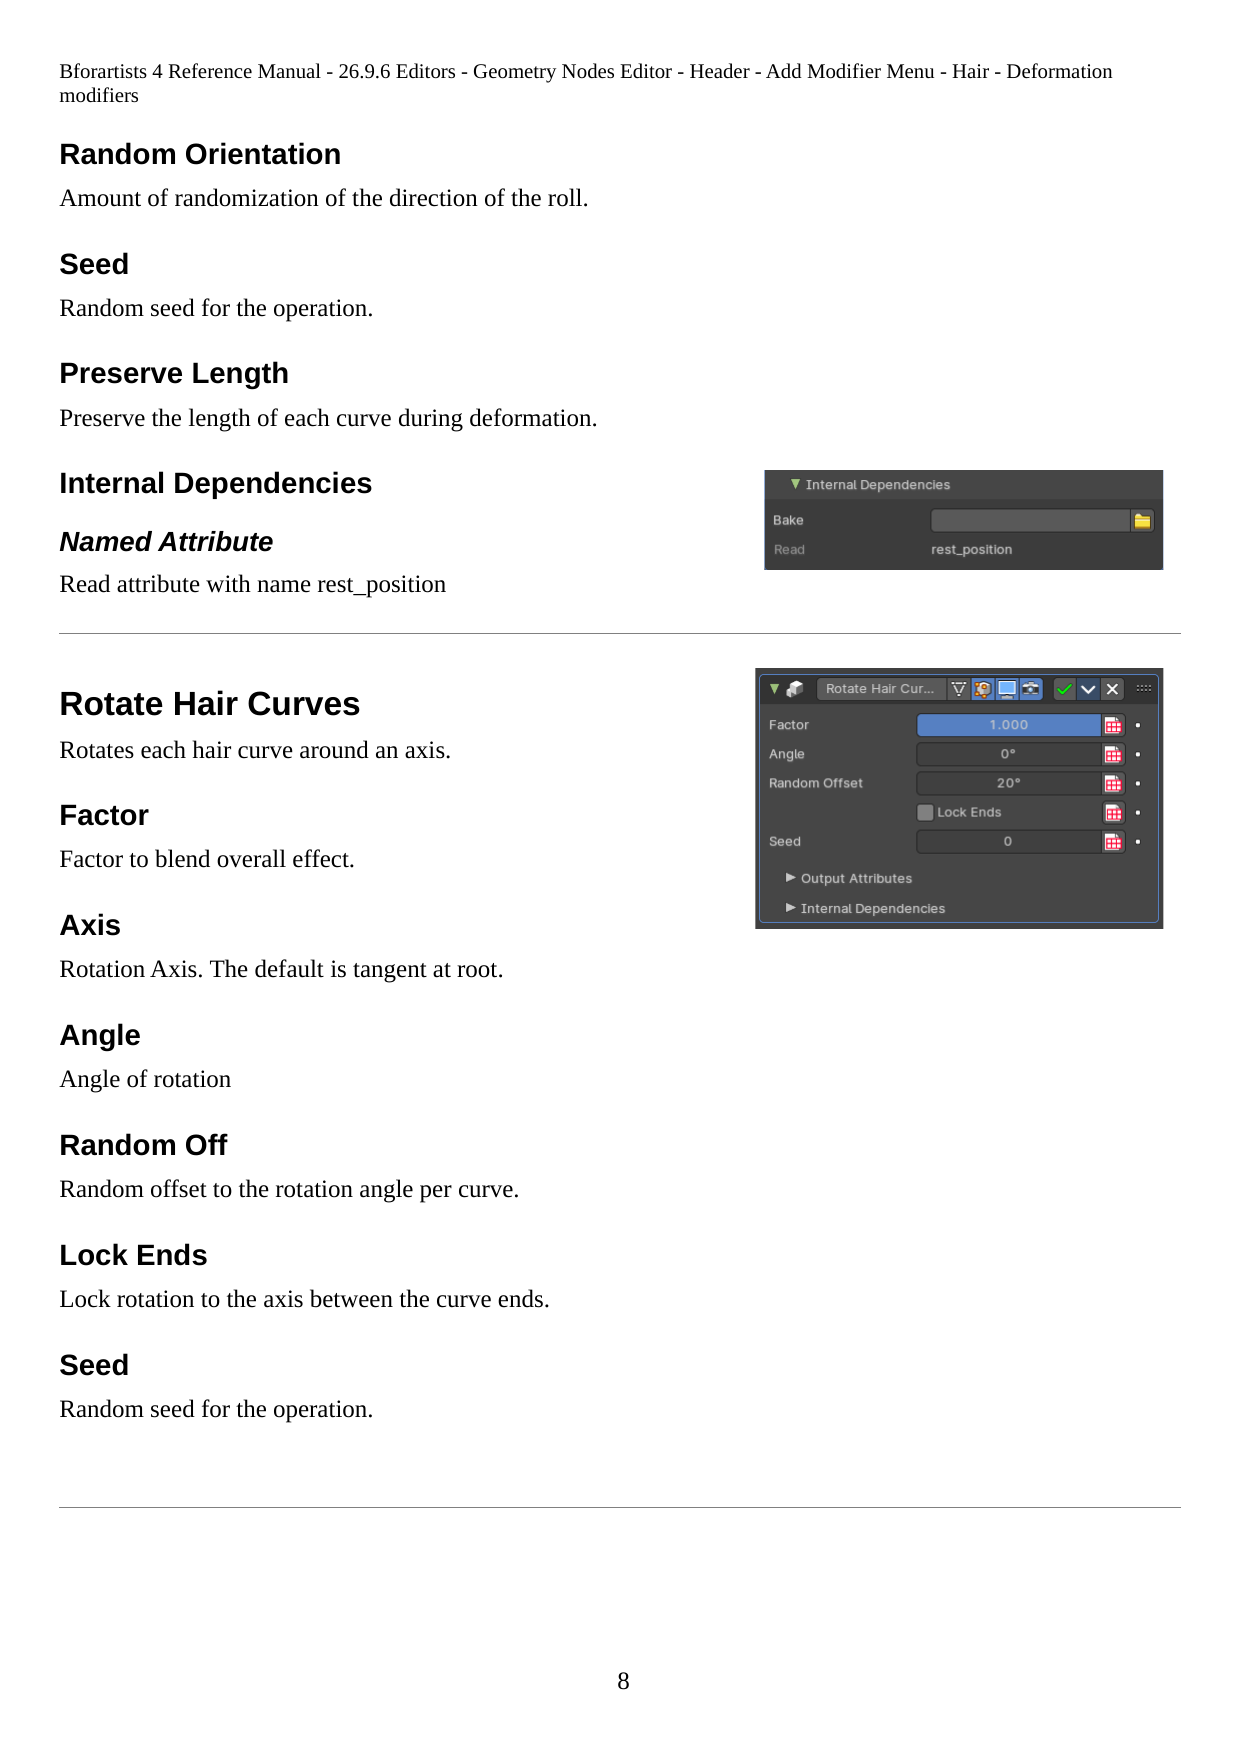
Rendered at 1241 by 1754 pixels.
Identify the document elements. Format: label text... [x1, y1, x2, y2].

subtitle [1164, 683, 1181, 722]
subtitle [1164, 525, 1181, 557]
subtitle Random Orientation [59, 137, 1181, 170]
subtitle Internal Dependencies [59, 466, 1181, 500]
text Rotation Axis. The default is tangent at root. [59, 954, 1181, 983]
text Amount of randomization of the direction of the roll. [59, 183, 1181, 212]
subtitle Preserve Length [59, 356, 1181, 390]
subtitle Factor [59, 798, 755, 832]
subtitle Angle [59, 1018, 1181, 1052]
subtitle Axis [59, 908, 1181, 942]
subtitle [1164, 798, 1181, 832]
subtitle Seed [59, 1348, 1181, 1382]
subtitle Random Off [59, 1128, 1181, 1162]
text Lock rotation to the axis between the curve ends. [59, 1284, 1181, 1313]
subtitle Lock Ends [59, 1238, 1181, 1272]
text Random seed for the operation. [59, 293, 1181, 322]
picture [764, 470, 1164, 570]
text Random seed for the operation. [59, 1394, 1181, 1423]
text Rotates each hair curve around an axis. [59, 735, 755, 763]
text Read attribute with name rest_position [59, 569, 1181, 598]
text Random offset to the rotation angle per curve. [59, 1174, 1181, 1203]
subtitle Seed [59, 247, 1181, 280]
text Factor to blend overall effect. [59, 844, 755, 873]
subtitle Rotate Hair Curves [59, 683, 755, 722]
picture [755, 668, 1164, 929]
text Angle of rotation [59, 1064, 1181, 1093]
subtitle Named Attribute [59, 525, 764, 557]
text Preserve the length of each curve during deformation. [59, 403, 1181, 431]
